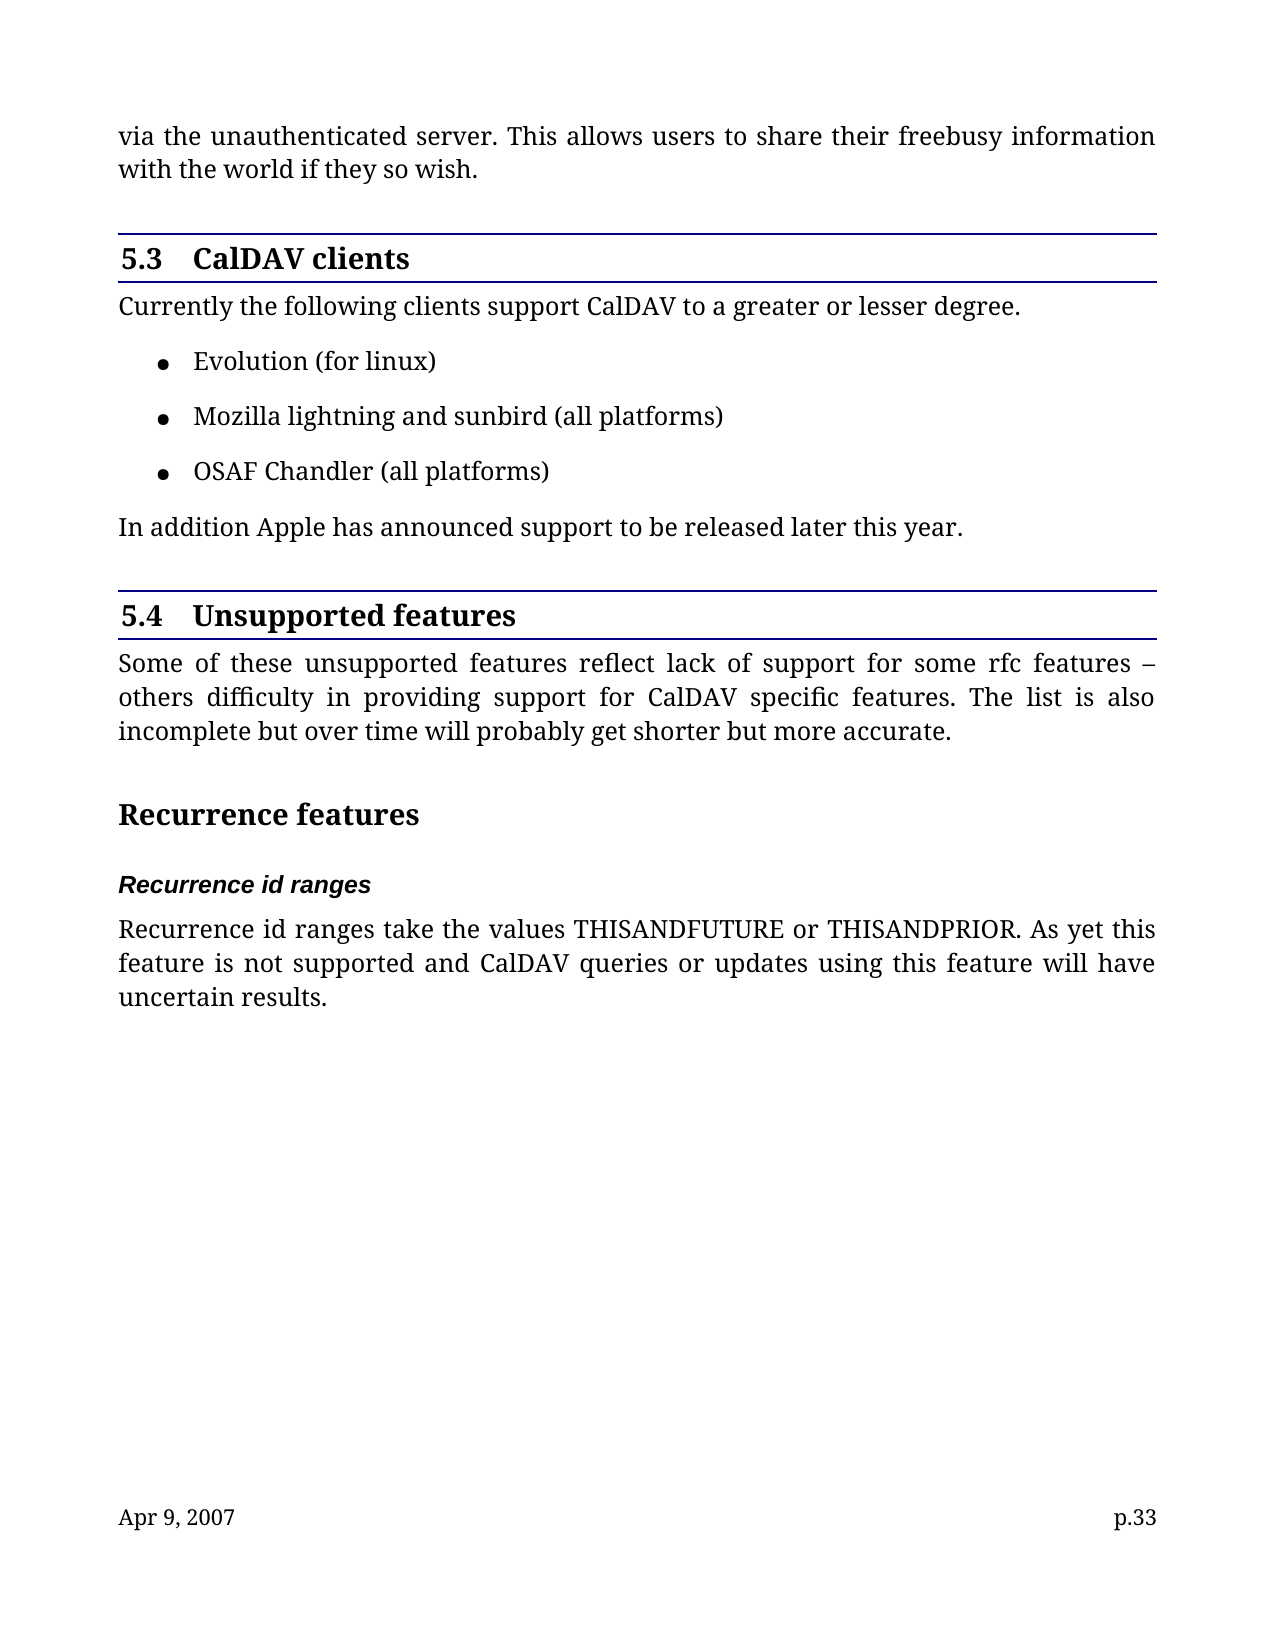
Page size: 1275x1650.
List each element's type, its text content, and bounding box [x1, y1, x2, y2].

list Mozilla lightning and sunbird (all platforms) [156, 399, 1157, 433]
list OSAF Chandler (all platforms) [156, 454, 1157, 488]
text Some of these unsupported features reflect lack of support for some rfc features – others difficulty in providing support for CalDAV specific features. The list is also incomplete but over time will probably get shorter but more accurate. [118, 646, 1157, 748]
text Currently the following clients support CalDAV to a greater or lesser degree. [118, 289, 1157, 323]
subtitle CalDAV clients [118, 235, 1157, 281]
subtitle Recurrence features [118, 794, 1157, 834]
subtitle Unsupported features [118, 592, 1157, 638]
subtitle Recurrence id ranges [118, 871, 1157, 899]
list Evolution (for linux) [156, 344, 1157, 378]
text In addition Apple has announced support to be released later this year. [118, 509, 1157, 543]
text via the unauthenticated server. This allows users to share their freebusy information with the world if they so wish. [118, 118, 1157, 186]
text Recurrence id ranges take the values THISANDFUTURE or THISANDPRIOR. As yet this feature is not supported and CalDAV queries or updates using this feature will have uncertain results. [118, 911, 1157, 1013]
